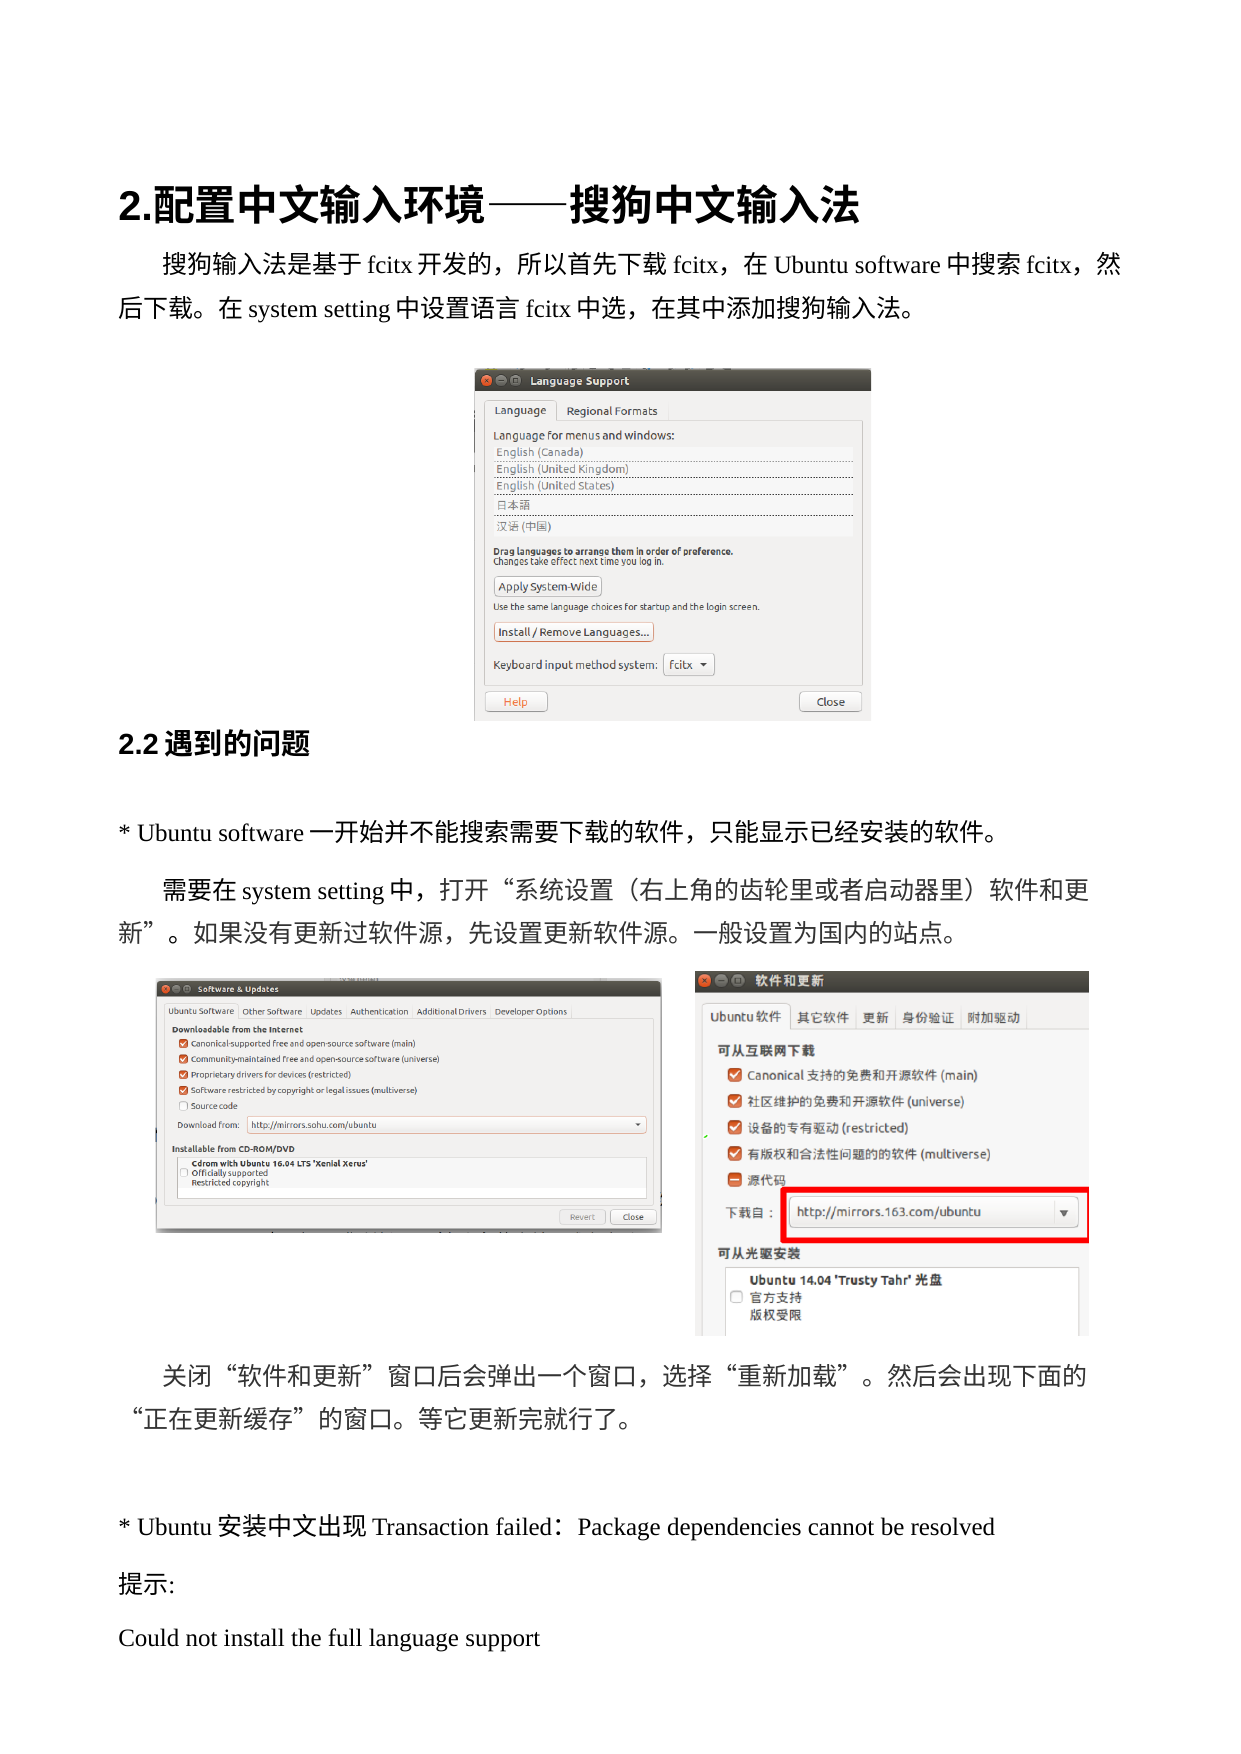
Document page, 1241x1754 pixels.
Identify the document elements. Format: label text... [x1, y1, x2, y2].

text 搜狗输入法是基于fcitx开发的，所以首先下载fcitx，在Ubuntu software中搜索fcitx，然后下载。在system setting中设置语言fcitx中选，在其中添加搜狗输入法。 [118, 245, 1122, 324]
text 提示: [118, 1564, 1122, 1601]
subtitle 2.配置中文输入环境——搜狗中文输入法 [118, 172, 1122, 232]
text 关闭“软件和更新”窗口后会弹出一个窗口，选择“重新加载”。然后会出现下面的“正在更新缓存”的窗口。等它更新完就行了。 [118, 1356, 1122, 1436]
subtitle 2.2遇到的问题 [118, 367, 1122, 763]
text * Ubuntu安装中文出现Transaction failed：Package dependencies cannot be resolved [118, 1507, 1122, 1543]
text * Ubuntu software一开始并不能搜索需要下载的软件，只能显示已经安装的软件。 [118, 812, 1122, 848]
text Could not install the full language support [118, 1623, 1122, 1651]
text 需要在system setting中，打开“系统设置（右上角的齿轮里或者启动器里）软件和更新”。如果没有更新过软件源，先设置更新软件源。一般设置为国内的站点。 [118, 870, 1122, 950]
